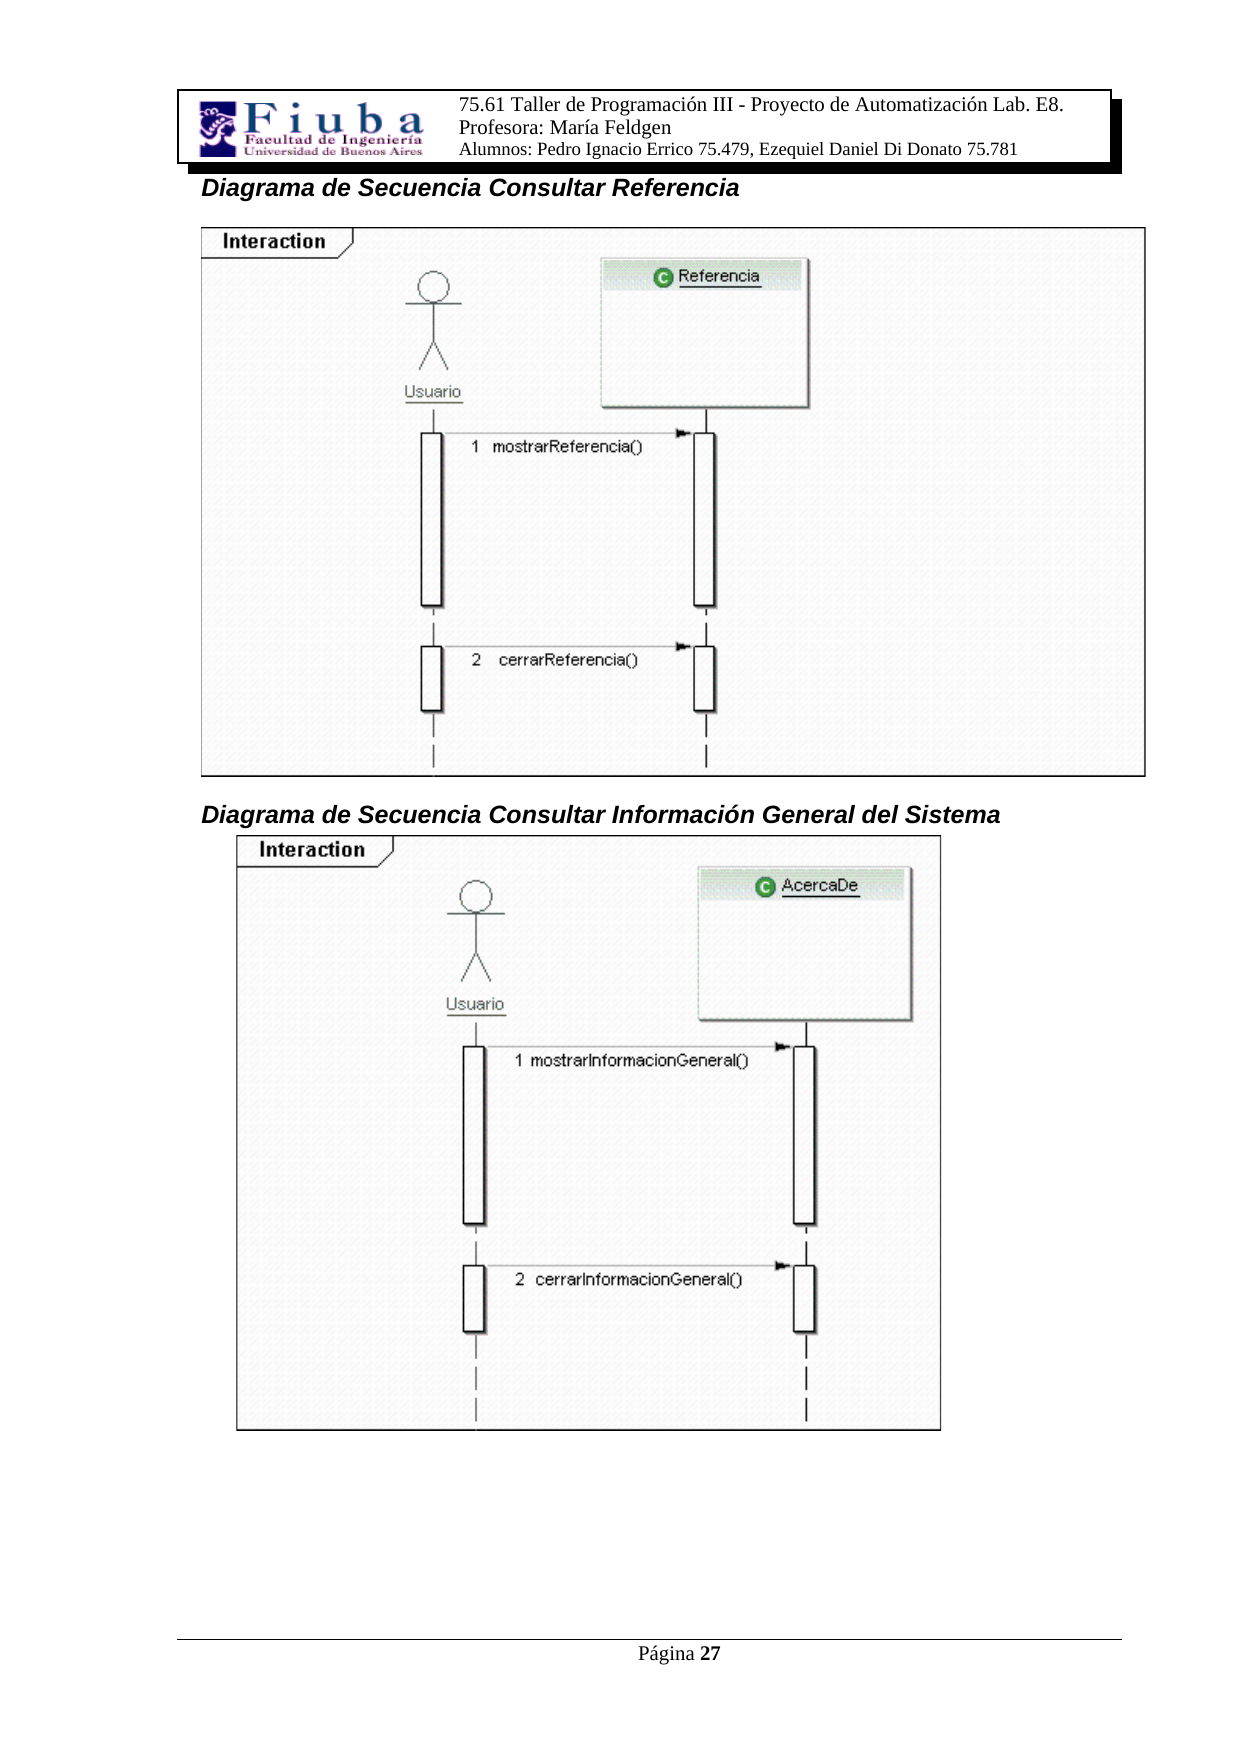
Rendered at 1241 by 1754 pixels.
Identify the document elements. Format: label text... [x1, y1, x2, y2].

picture [196, 100, 431, 157]
picture [236, 835, 942, 1431]
subtitle Diagrama de Secuencia Consultar Información General del Sistema [177, 801, 1122, 829]
picture [201, 227, 1146, 777]
subtitle Diagrama de Secuencia Consultar Referencia [177, 174, 1122, 202]
